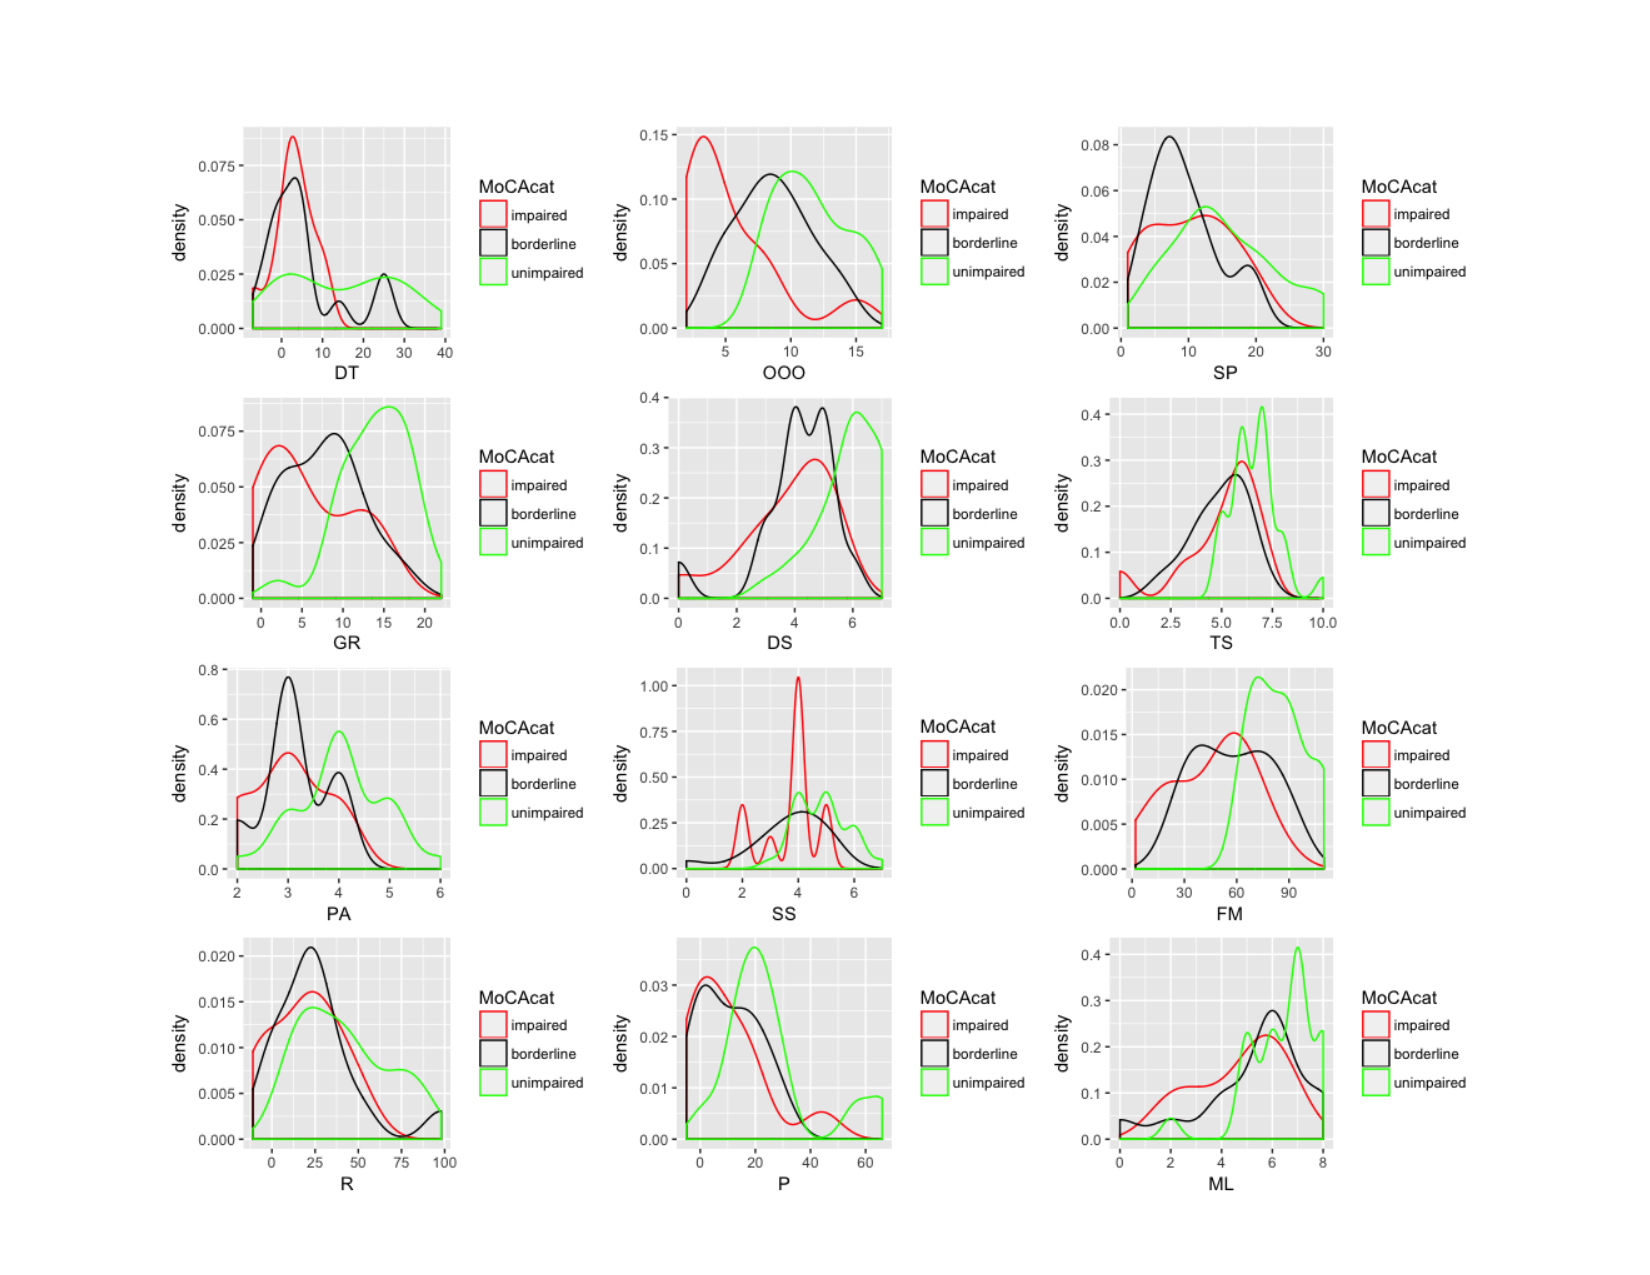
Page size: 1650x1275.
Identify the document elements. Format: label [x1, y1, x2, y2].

picture [163, 118, 1487, 1199]
